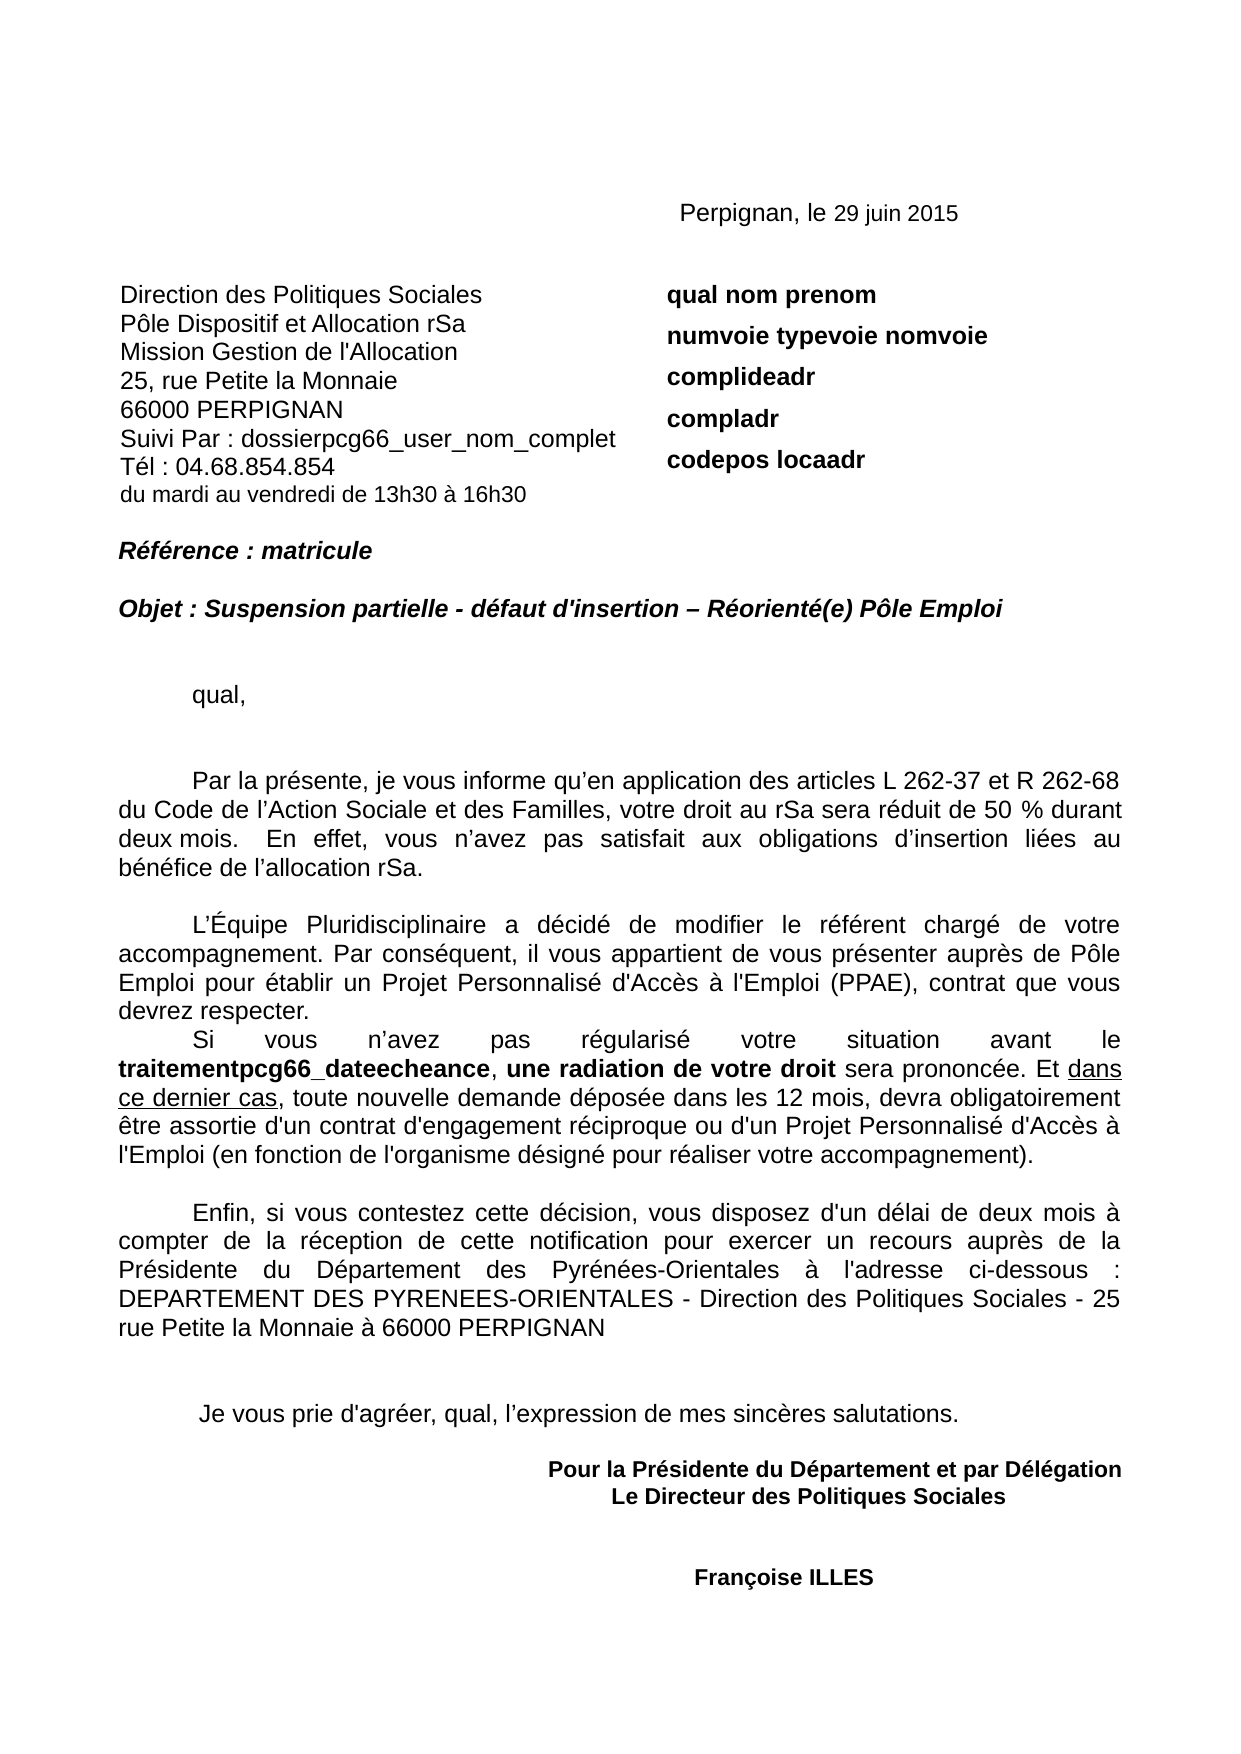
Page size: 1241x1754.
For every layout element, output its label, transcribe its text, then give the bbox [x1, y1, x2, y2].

text Le Directeur des Politiques Sociales [118, 1483, 1122, 1509]
text Françoise ILLES [117, 1564, 1122, 1590]
text Je vous prie d'agréer, qual, l’expression de mes sincères salutations. [118, 1399, 1122, 1427]
text Si vous n’avez pas régularisé votre situation avant le traitementpcg66_dateecheance, une radiation de votre droit sera prononcée. Et dans ce dernier cas, toute nouvelle demande déposée dans les 12 mois, devra obligatoirement être assortie d'un contrat d'engagement réciproque ou d'un Projet Personnalisé d'Accès à l'Emploi (en fonction de l'organisme désigné pour réaliser votre accompagnement). [118, 1025, 1122, 1169]
table_header Direction des Politiques Sociales Pôle Dispositif et Allocation rSa Mission Gestion de l'Allocation 25, rue Petite la Monnaie 66000 PERPIGNAN Suivi Par : dossierpcg66_user_nom_complet Tél : 04.68.854.854 du mardi au vendredi de 13h30 à 16h30 [119, 280, 666, 507]
text Par la présente, je vous informe qu’en application des articles L 262-37 et R 262-68 du Code de l’Action Sociale et des Familles, votre droit au rSa sera réduit de 50 % durant deux mois. En effet, vous n’avez pas satisfait aux obligations d’insertion liées au bénéfice de l’allocation rSa. [118, 766, 1122, 881]
text Pour la Présidente du Département et par Délégation [118, 1456, 1122, 1483]
text L’Équipe Pluridisciplinaire a décidé de modifier le référent chargé de votre accompagnement. Par conséquent, il vous appartient de vous présenter auprès de Pôle Emploi pour établir un Projet Personnalisé d'Accès à l'Emploi (PPAE), contrat que vous devrez respecter. [118, 910, 1122, 1025]
text Référence : matricule [118, 536, 1122, 565]
text qual, [118, 680, 1122, 709]
text Perpignan, le 29 juin 2015 [118, 198, 1122, 227]
table_header qual nom prenom numvoie typevoie nomvoie complideadr compladr codepos locaadr [666, 280, 1076, 507]
text dossierpcg66_orgpayeur [192, 737, 1122, 766]
text Objet : Suspension partielle - défaut d'insertion – Réorienté(e) Pôle Emploi [118, 594, 1122, 622]
text Enfin, si vous contestez cette décision, vous disposez d'un délai de deux mois à compter de la réception de cette notification pour exercer un recours auprès de la Présidente du Département des Pyrénées-Orientales à l'adresse ci-dessous : DEPARTEMENT DES PYRENEES-ORIENTALES - Direction des Politiques Sociales - 25 rue Petite la Monnaie à 66000 PERPIGNAN [118, 1197, 1122, 1341]
